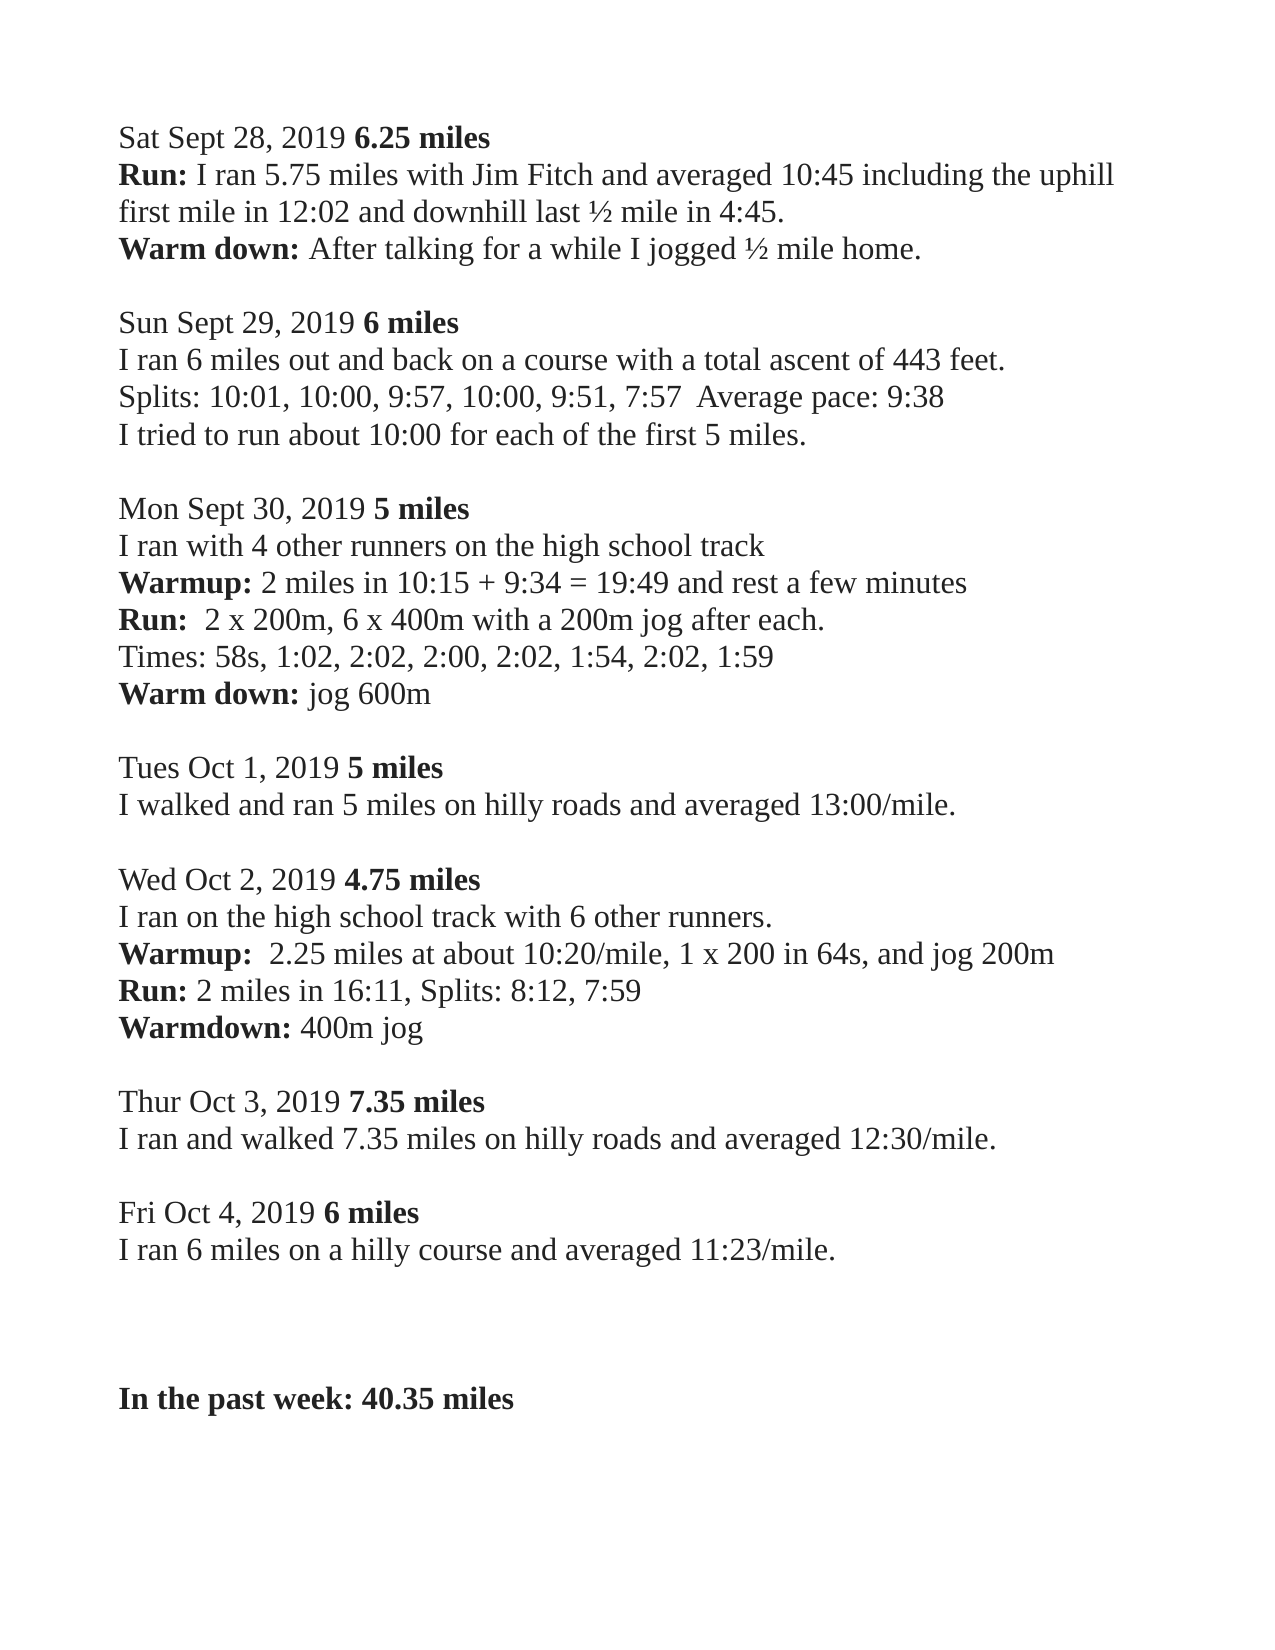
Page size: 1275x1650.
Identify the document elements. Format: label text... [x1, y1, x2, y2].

text Tues Oct 1, 2019 5 miles [118, 748, 1161, 786]
text Warm down: After talking for a while I jogged ½ mile home. [118, 229, 1161, 266]
text I tried to run about 10:00 for each of the first 5 miles. [118, 415, 1161, 452]
text I ran 6 miles out and back on a course with a total ascent of 443 feet. [118, 341, 1161, 378]
text Splits: 10:01, 10:00, 9:57, 10:00, 9:51, 7:57 Average pace: 9:38 [118, 378, 1161, 415]
text Run: 2 miles in 16:11, Splits: 8:12, 7:59 [118, 971, 1161, 1008]
text Warmdown: 400m jog [118, 1008, 1161, 1045]
text Warm down: jog 600m [118, 674, 1161, 711]
text Warmup: 2 miles in 10:15 + 9:34 = 19:49 and rest a few minutes [118, 563, 1161, 600]
text Fri Oct 4, 2019 6 miles [118, 1193, 1161, 1231]
text I walked and ran 5 miles on hilly roads and averaged 13:00/mile. [118, 786, 1161, 823]
text Warmup: 2.25 miles at about 10:20/mile, 1 x 200 in 64s, and jog 200m [118, 934, 1161, 971]
text I ran and walked 7.35 miles on hilly roads and averaged 12:30/mile. [118, 1119, 1161, 1156]
text Thur Oct 3, 2019 7.35 miles [118, 1082, 1161, 1119]
text Run: I ran 5.75 miles with Jim Fitch and averaged 10:45 including the uphill first mile in 12:02 and downhill last ½ mile in 4:45. [118, 155, 1161, 229]
text Sun Sept 29, 2019 6 miles [118, 303, 1161, 341]
text I ran 6 miles on a hilly course and averaged 11:23/mile. [118, 1231, 1161, 1268]
text Sat Sept 28, 2019 6.25 miles [118, 118, 1161, 155]
text Times: 58s, 1:02, 2:02, 2:00, 2:02, 1:54, 2:02, 1:59 [118, 637, 1161, 674]
text I ran on the high school track with 6 other runners. [118, 897, 1161, 934]
text Mon Sept 30, 2019 5 miles [118, 489, 1161, 526]
text Run: 2 x 200m, 6 x 400m with a 200m jog after each. [118, 600, 1161, 637]
text In the past week: 40.35 miles [118, 1379, 1161, 1416]
text Wed Oct 2, 2019 4.75 miles [118, 860, 1161, 897]
text I ran with 4 other runners on the high school track [118, 526, 1161, 563]
